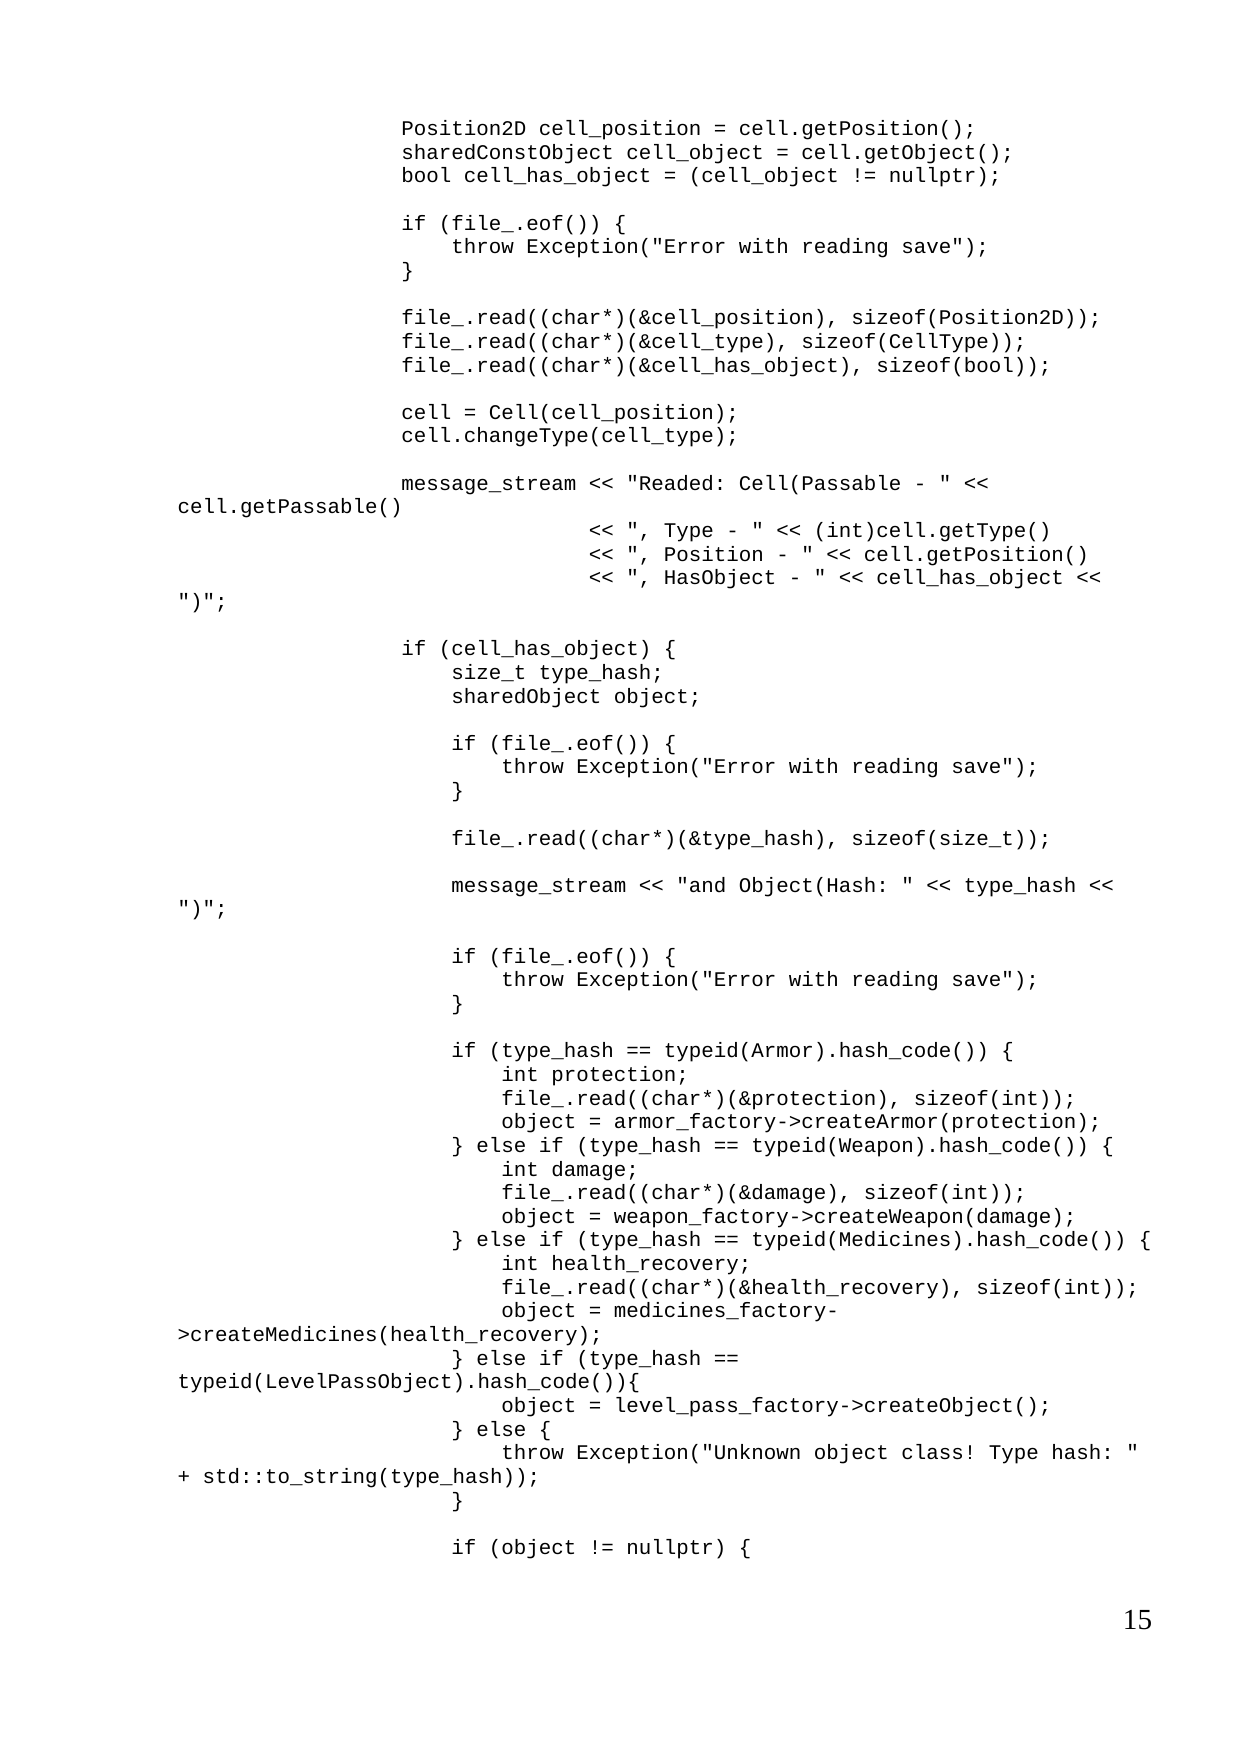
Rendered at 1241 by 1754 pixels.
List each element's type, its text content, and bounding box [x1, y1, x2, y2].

text bool cell_has_object = (cell_object != nullptr); [177, 165, 1152, 189]
text Position2D cell_position = cell.getPosition(); [177, 118, 1152, 142]
text if (cell_has_object) { [177, 638, 1152, 662]
text } else if (type_hash == typeid(LevelPassObject).hash_code()){ [177, 1348, 1152, 1395]
text if (type_hash == typeid(Armor).hash_code()) { [177, 1040, 1152, 1064]
text object = medicines_factory->createMedicines(health_recovery); [177, 1300, 1152, 1348]
text file_.read((char*)(&type_hash), sizeof(size_t)); [177, 827, 1152, 851]
text << ", Type - " << (int)cell.getType() [177, 520, 1152, 544]
text message_stream << "Readed: Cell(Passable - " << cell.getPassable() [177, 473, 1152, 520]
text throw Exception("Unknown object class! Type hash: " + std::to_string(type_hash)); [177, 1442, 1152, 1489]
text object = level_pass_factory->createObject(); [177, 1395, 1152, 1419]
text sharedConstObject cell_object = cell.getObject(); [177, 142, 1152, 165]
text file_.read((char*)(&damage), sizeof(int)); [177, 1182, 1152, 1206]
text throw Exception("Error with reading save"); [177, 757, 1152, 780]
text } [177, 260, 1152, 284]
text } else { [177, 1419, 1152, 1442]
text } [177, 780, 1152, 804]
text cell = Cell(cell_position); [177, 402, 1152, 426]
text int health_recovery; [177, 1253, 1152, 1277]
text object = armor_factory->createArmor(protection); [177, 1111, 1152, 1135]
text } else if (type_hash == typeid(Medicines).hash_code()) { [177, 1229, 1152, 1253]
text object = weapon_factory->createWeapon(damage); [177, 1206, 1152, 1229]
text sharedObject object; [177, 686, 1152, 709]
text file_.read((char*)(&protection), sizeof(int)); [177, 1088, 1152, 1111]
text int damage; [177, 1158, 1152, 1182]
text message_stream << "and Object(Hash: " << type_hash << ")"; [177, 875, 1152, 922]
text if (file_.eof()) { [177, 946, 1152, 969]
text } [177, 993, 1152, 1017]
text file_.read((char*)(&cell_type), sizeof(CellType)); [177, 331, 1152, 354]
text if (file_.eof()) { [177, 733, 1152, 757]
text throw Exception("Error with reading save"); [177, 969, 1152, 993]
text } else if (type_hash == typeid(Weapon).hash_code()) { [177, 1135, 1152, 1158]
text } [177, 1489, 1152, 1513]
text file_.read((char*)(&cell_has_object), sizeof(bool)); [177, 354, 1152, 378]
text throw Exception("Error with reading save"); [177, 236, 1152, 260]
text size_t type_hash; [177, 662, 1152, 686]
text << ", HasObject - " << cell_has_object << ")"; [177, 567, 1152, 615]
text file_.read((char*)(&cell_position), sizeof(Position2D)); [177, 307, 1152, 331]
text int protection; [177, 1064, 1152, 1088]
text << ", Position - " << cell.getPosition() [177, 544, 1152, 567]
text cell.changeType(cell_type); [177, 426, 1152, 449]
text file_.read((char*)(&health_recovery), sizeof(int)); [177, 1277, 1152, 1300]
text if (object != nullptr) { [177, 1537, 1152, 1561]
text if (file_.eof()) { [177, 213, 1152, 236]
